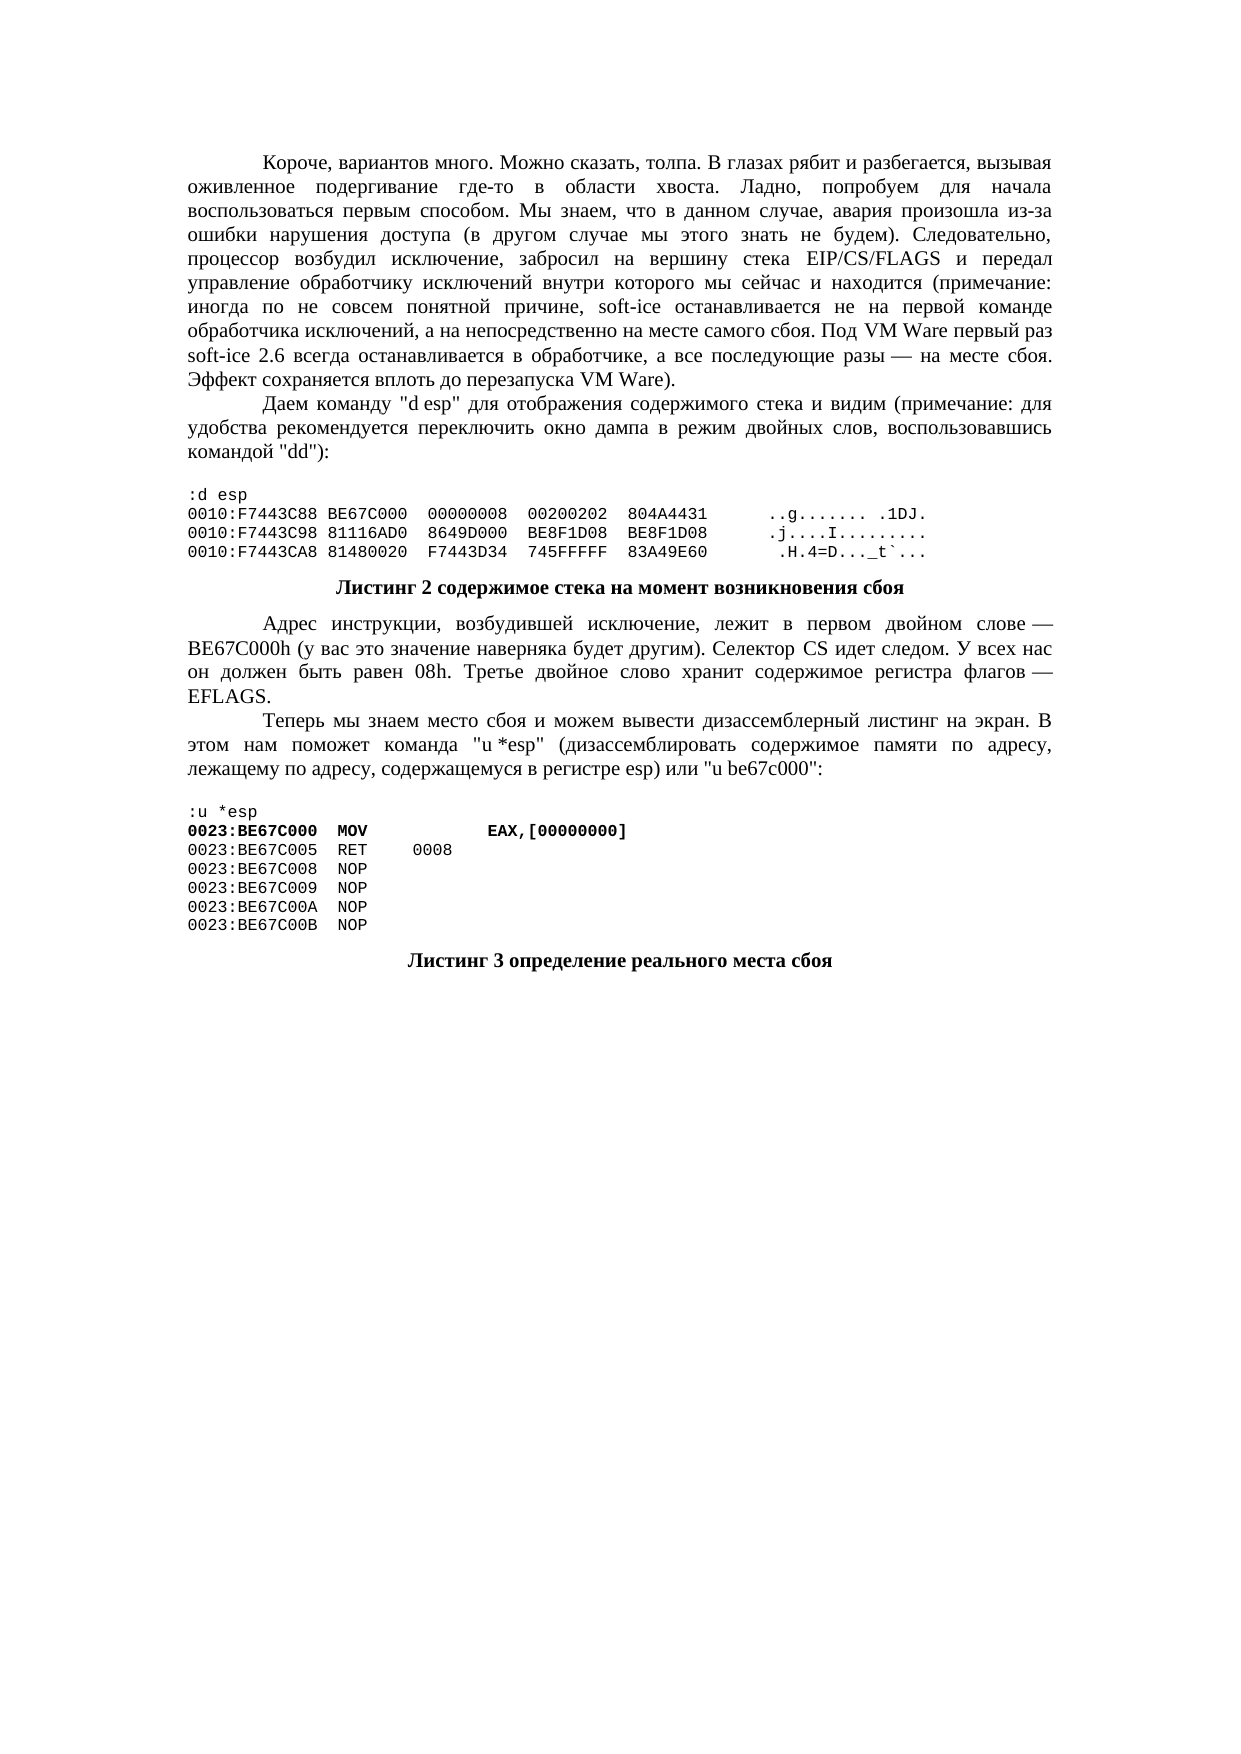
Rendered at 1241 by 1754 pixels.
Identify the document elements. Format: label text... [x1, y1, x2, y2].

text Адрес инструкции, возбудившей исключение, лежит в первом двойном слове — BE67C000h (у вас это значение наверняка будет другим). Селектор CS идет следом. У всех нас он должен быть равен 08h. Третье двойное слово хранит содержимое регистра флагов — EFLAGS. [187, 611, 1053, 708]
text Короче, вариантов много. Можно сказать, толпа. В глазах рябит и разбегается, вызывая оживленное подергивание где-то в области хвоста. Ладно, попробуем для начала воспользоваться первым способом. Мы знаем, что в данном случае, авария произошла из-за ошибки нарушения доступа (в другом случае мы этого знать не будем). Следовательно, процессор возбудил исключение, забросил на вершину стека EIP/CS/FLAGS и передал управление обработчику исключений внутри которого мы сейчас и находится (примечание: иногда по не совсем понятной причине, soft-ice останавливается не на первой команде обработчика исключений, а на непосредственно на месте самого сбоя. Под VM Ware первый раз soft-ice 2.6 всегда останавливается в обработчике, а все последующие разы — на месте сбоя. Эффект сохраняется вплоть до перезапуска VM Ware). [187, 150, 1053, 391]
text Листинг 2 содержимое стека на момент возникновения сбоя [187, 575, 1053, 599]
text Листинг 3 определение реального места сбоя [187, 948, 1053, 972]
text 0010:F7443C98 81116AD0 8649D000 BE8F1D08 BE8F1D08 .j....I......... [187, 524, 1053, 543]
text 0010:F7443C88 BE67C000 00000008 00200202 804A4431 ..g....... .1DJ. [187, 506, 1053, 524]
text 0023:BE67C008 NOP [187, 860, 1053, 879]
text 0023:BE67C009 NOP [187, 879, 1053, 898]
text Теперь мы знаем место сбоя и можем вывести дизассемблерный листинг на экран. В этом нам поможет команда "u *esp" (дизассемблировать содержимое памяти по адресу, лежащему по адресу, содержащемуся в регистре esp) или "u be67c000": [187, 708, 1053, 780]
text :u *esp [187, 804, 1053, 823]
text Даем команду "d esp" для отображения содержимого стека и видим (примечание: для удобства рекомендуется переключить окно дампа в режим двойных слов, воспользовавшись командой "dd"): [187, 391, 1053, 463]
text 0023:BE67C00A NOP [187, 898, 1053, 917]
text 0023:BE67C005 RET 0008 [187, 842, 1053, 860]
text 0010:F7443CA8 81480020 F7443D34 745FFFFF 83A49E60 .H.4=D..._t`... [187, 543, 1053, 562]
text 0023:BE67C000 MOV EAX,[00000000] [187, 823, 1053, 842]
text :d esp [187, 487, 1053, 506]
text 0023:BE67C00B NOP [187, 917, 1053, 936]
